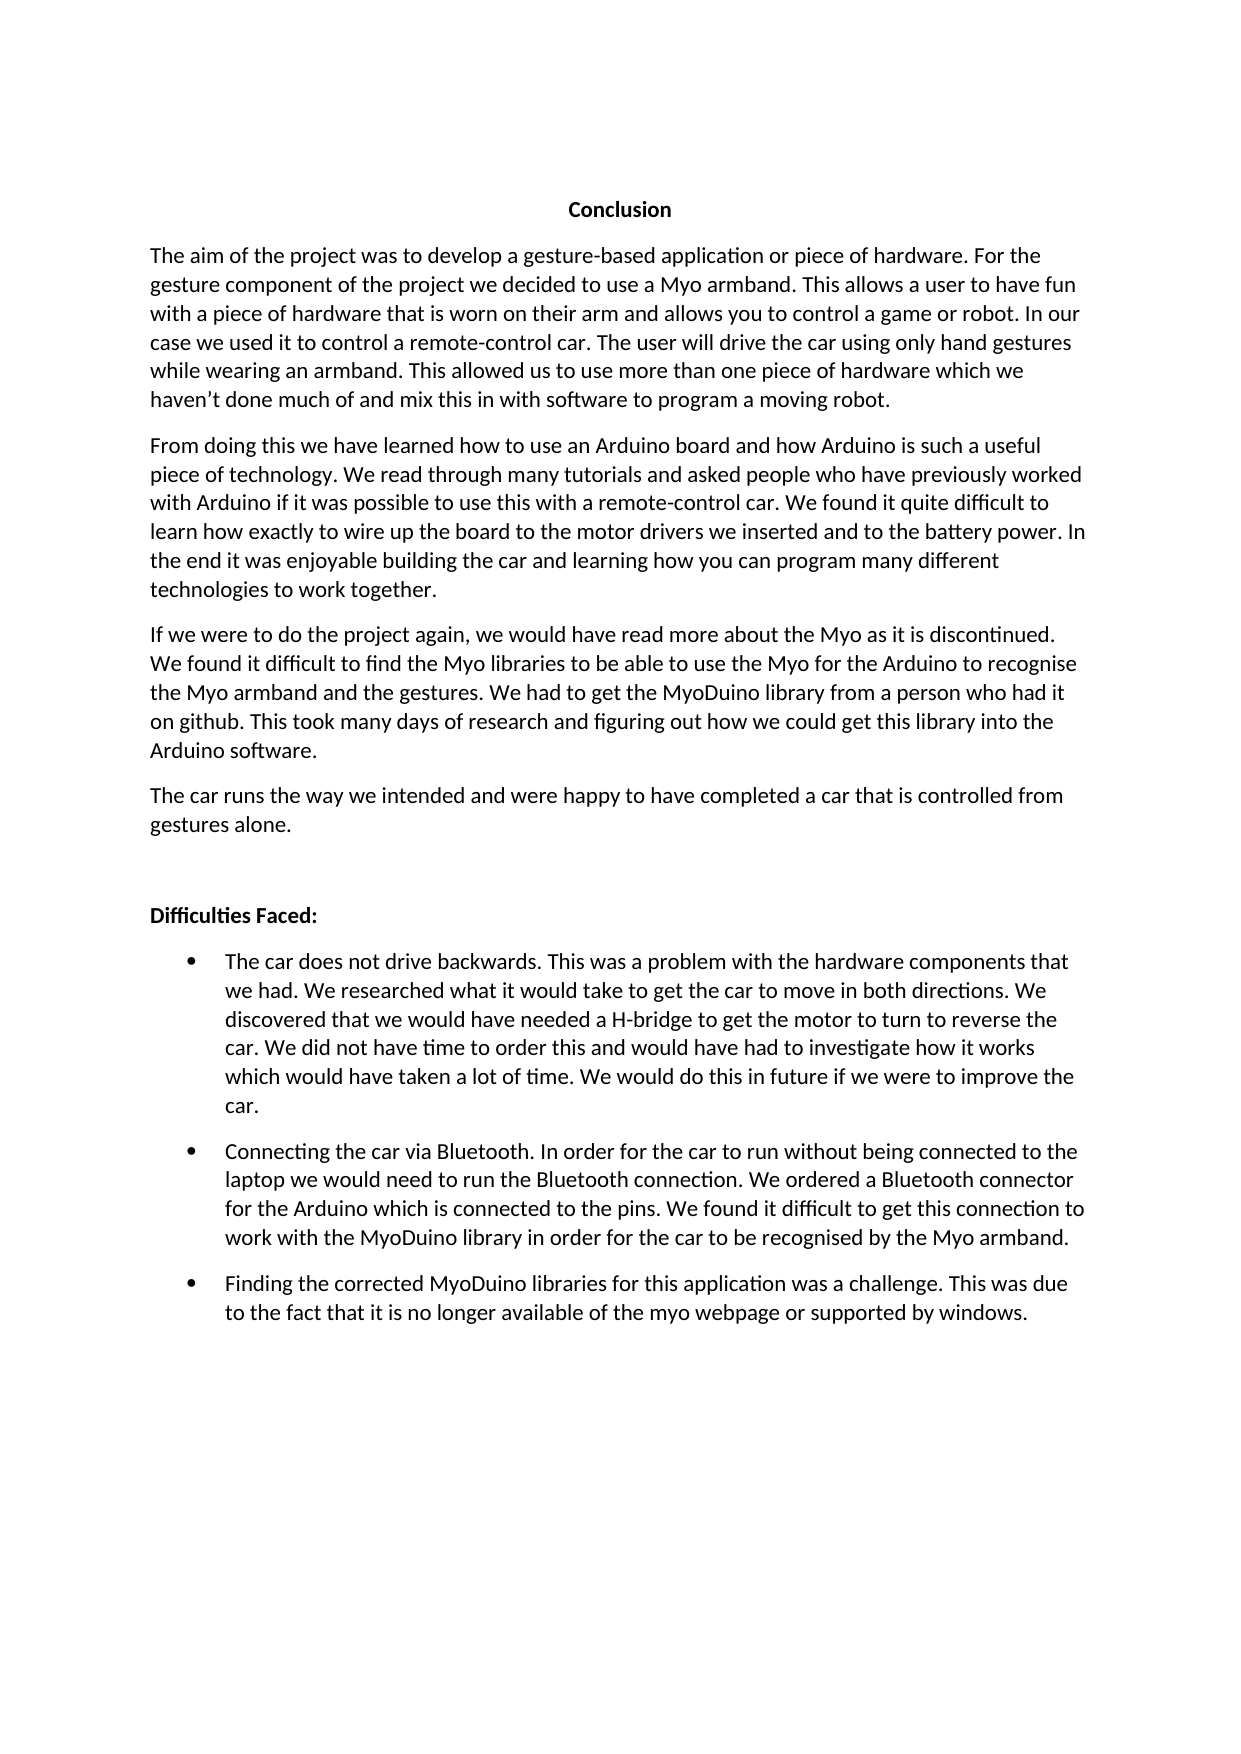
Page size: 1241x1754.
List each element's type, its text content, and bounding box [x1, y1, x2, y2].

list The car does not drive backwards. This was a problem with the hardware components that we had. We researched what it would take to get the car to move in both directions. We discovered that we would have needed a H-bridge to get the motor to turn to reverse the car. We did not have time to order this and would have had to investigate how it works which would have taken a lot of time. We would do this in future if we were to improve the car. [187, 947, 1090, 1119]
text The aim of the project was to develop a gesture-based application or piece of hardware. For the gesture component of the project we decided to use a Myo armband. This allows a user to have fun with a piece of hardware that is worn on their arm and allows you to control a game or robot. In our case we used it to control a remote-control car. The user will drive the car using only hand gestures while wearing an armband. This allowed us to use more than one piece of hardware which we haven’t done much of and mix this in with software to program a moving robot. [150, 241, 1090, 413]
list Connecting the car via Bluetooth. In order for the car to run without being connected to the laptop we would need to run the Bluetooth connection. We ordered a Bluetooth connector for the Arduino which is connected to the pins. We found it difficult to get this connection to work with the MyoDuino library in order for the car to be recognised by the Myo armband. [187, 1137, 1090, 1251]
text The car runs the way we intended and were happy to have completed a car that is controlled from gestures alone. [150, 782, 1090, 838]
text From doing this we have learned how to use an Arduino board and how Arduino is such a useful piece of technology. We read through many tutorials and asked people who have previously worked with Arduino if it was possible to use this with a remote-control car. We found it quite difficult to learn how exactly to wire up the board to the motor drivers we inserted and to the battery power. In the end it was enjoyable building the car and learning how you can program many different technologies to work together. [150, 431, 1090, 603]
text If we were to do the project again, we would have read more about the Myo as it is discontinued. We found it difficult to find the Myo libraries to be able to use the Myo for the Arduino to recognise the Myo armband and the gestures. We had to get the MyoDuino library from a person who had it on github. This took many days of research and figuring out how we could get this library into the Arduino software. [150, 621, 1090, 764]
list Finding the corrected MyoDuino libraries for this application was a challenge. This was due to the fact that it is no longer available of the myo webpage or supported by windows. [187, 1269, 1090, 1326]
text Conclusion [150, 196, 1090, 223]
text Difficulties Faced: [150, 901, 1090, 929]
